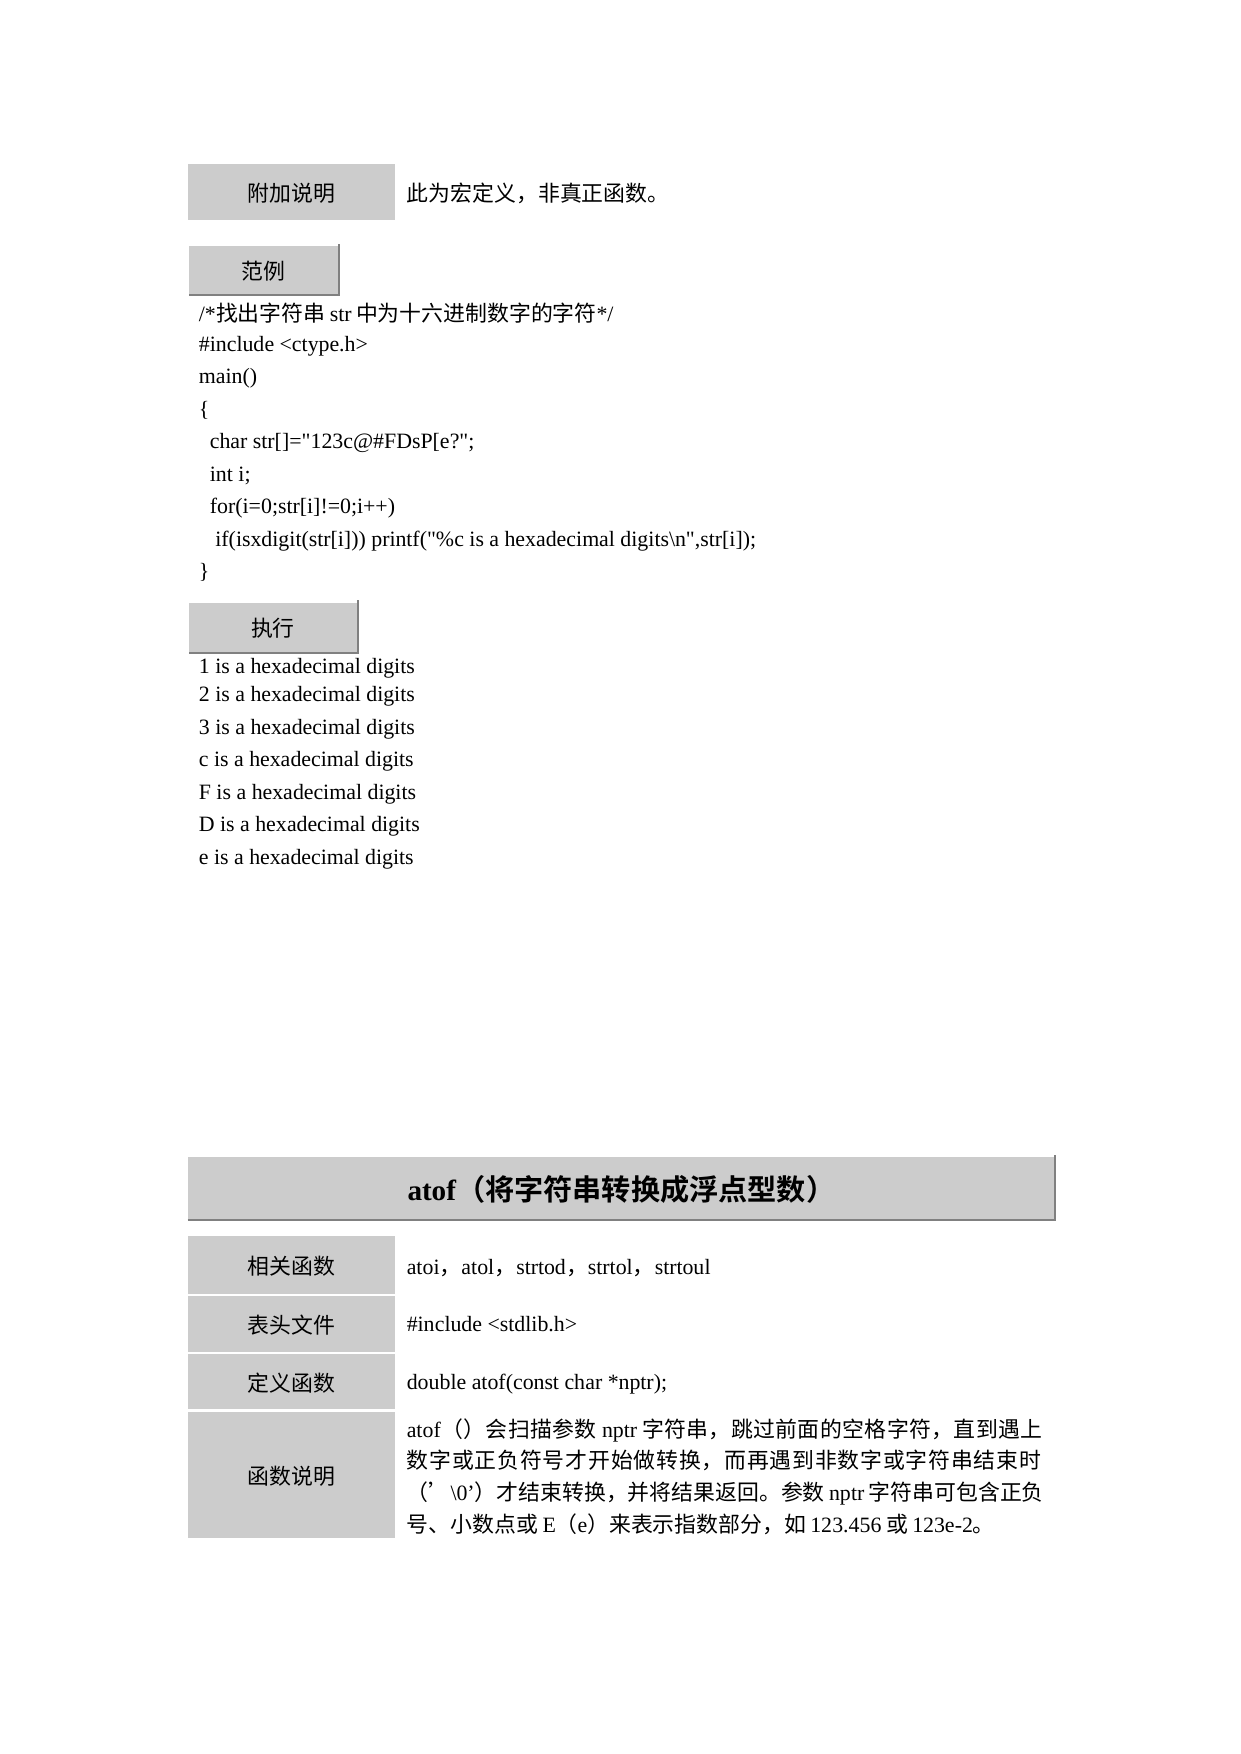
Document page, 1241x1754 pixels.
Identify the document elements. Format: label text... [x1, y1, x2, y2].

table_cell atof（）会扫描参数nptr字符串，跳过前面的空格字符，直到遇上数字或正负符号才开始做转换，而再遇到非数字或字符串结束时（’\0’）才结束转换，并将结果返回。参数nptr字符串可包含正负号、小数点或E（e）来表示指数部分，如123.456或123e-2。 [395, 1410, 1055, 1538]
table_cell double atof(const char *nptr); [395, 1352, 1055, 1409]
table_cell [188, 220, 1055, 244]
table_cell 执行 [189, 603, 357, 652]
table_cell [340, 244, 1055, 294]
table_cell 相关函数 [188, 1236, 395, 1294]
table_cell 附加说明 [188, 164, 395, 220]
table_cell /*找出字符串str中为十六进制数字的字符*/ #include <ctype.h> main() { char str[]="123c@#FDsP[e?"; int i; for(i=0;str[i]!=0;i++) if(isxdigit(str[i])) printf("%c is a hexadecimal digits\n",str[i]); } [188, 294, 1055, 600]
table_cell 此为宏定义，非真正函数。 [395, 162, 1055, 220]
table_cell 1 is a hexadecimal digits 2 is a hexadecimal digits 3 is a hexadecimal digits c is a hexadecimal digits F is a hexadecimal digits D is a hexadecimal digits e is a hexadecimal digits [188, 652, 1055, 928]
table_cell 定义函数 [188, 1354, 395, 1409]
table_cell [188, 1221, 1055, 1236]
table_header atof（将字符串转换成浮点型数） [188, 1157, 1054, 1219]
table_cell 范例 [189, 246, 338, 294]
table_cell atoi，atol，strtod，strtol，strtoul [395, 1236, 1055, 1294]
table_cell 函数说明 [188, 1412, 395, 1538]
table_cell #include <stdlib.h> [395, 1294, 1055, 1352]
table_cell [359, 600, 1055, 652]
table_cell 表头文件 [188, 1296, 395, 1352]
